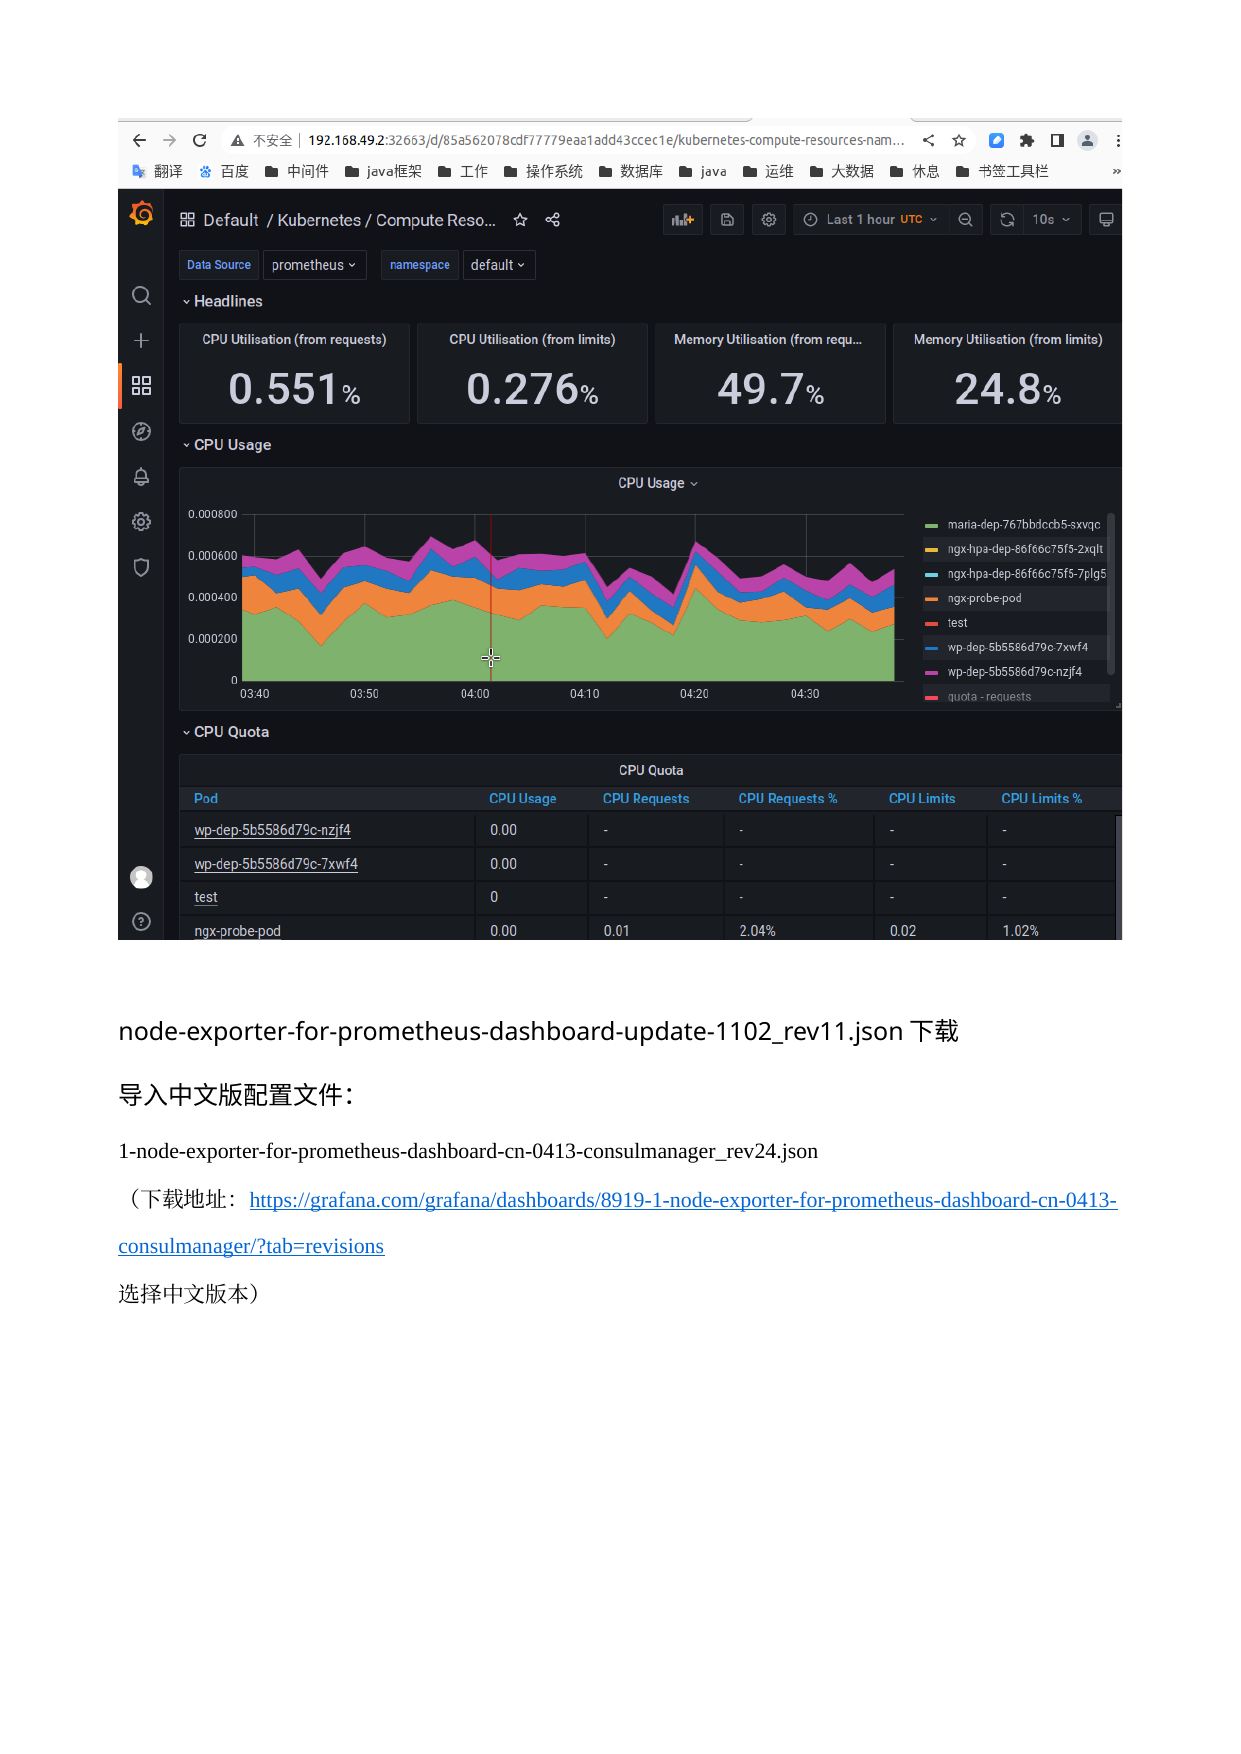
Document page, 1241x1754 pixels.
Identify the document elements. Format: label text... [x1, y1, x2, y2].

text 导入中文版配置文件： [118, 1075, 1122, 1111]
text 1-node-exporter-for-prometheus-dashboard-cn-0413-consulmanager_rev24.json [118, 1138, 1122, 1164]
text 选择中文版本） [118, 1277, 1122, 1308]
text node-exporter-for-prometheus-dashboard-update-1102_rev11.json下载 [118, 1012, 1122, 1048]
picture [118, 118, 1123, 940]
text （下载地址：https://grafana.com/grafana/dashboards/8919-1-node-exporter-for-prometheus-dashboard-cn-0413-consulmanager/?tab=revisions [118, 1183, 1122, 1258]
